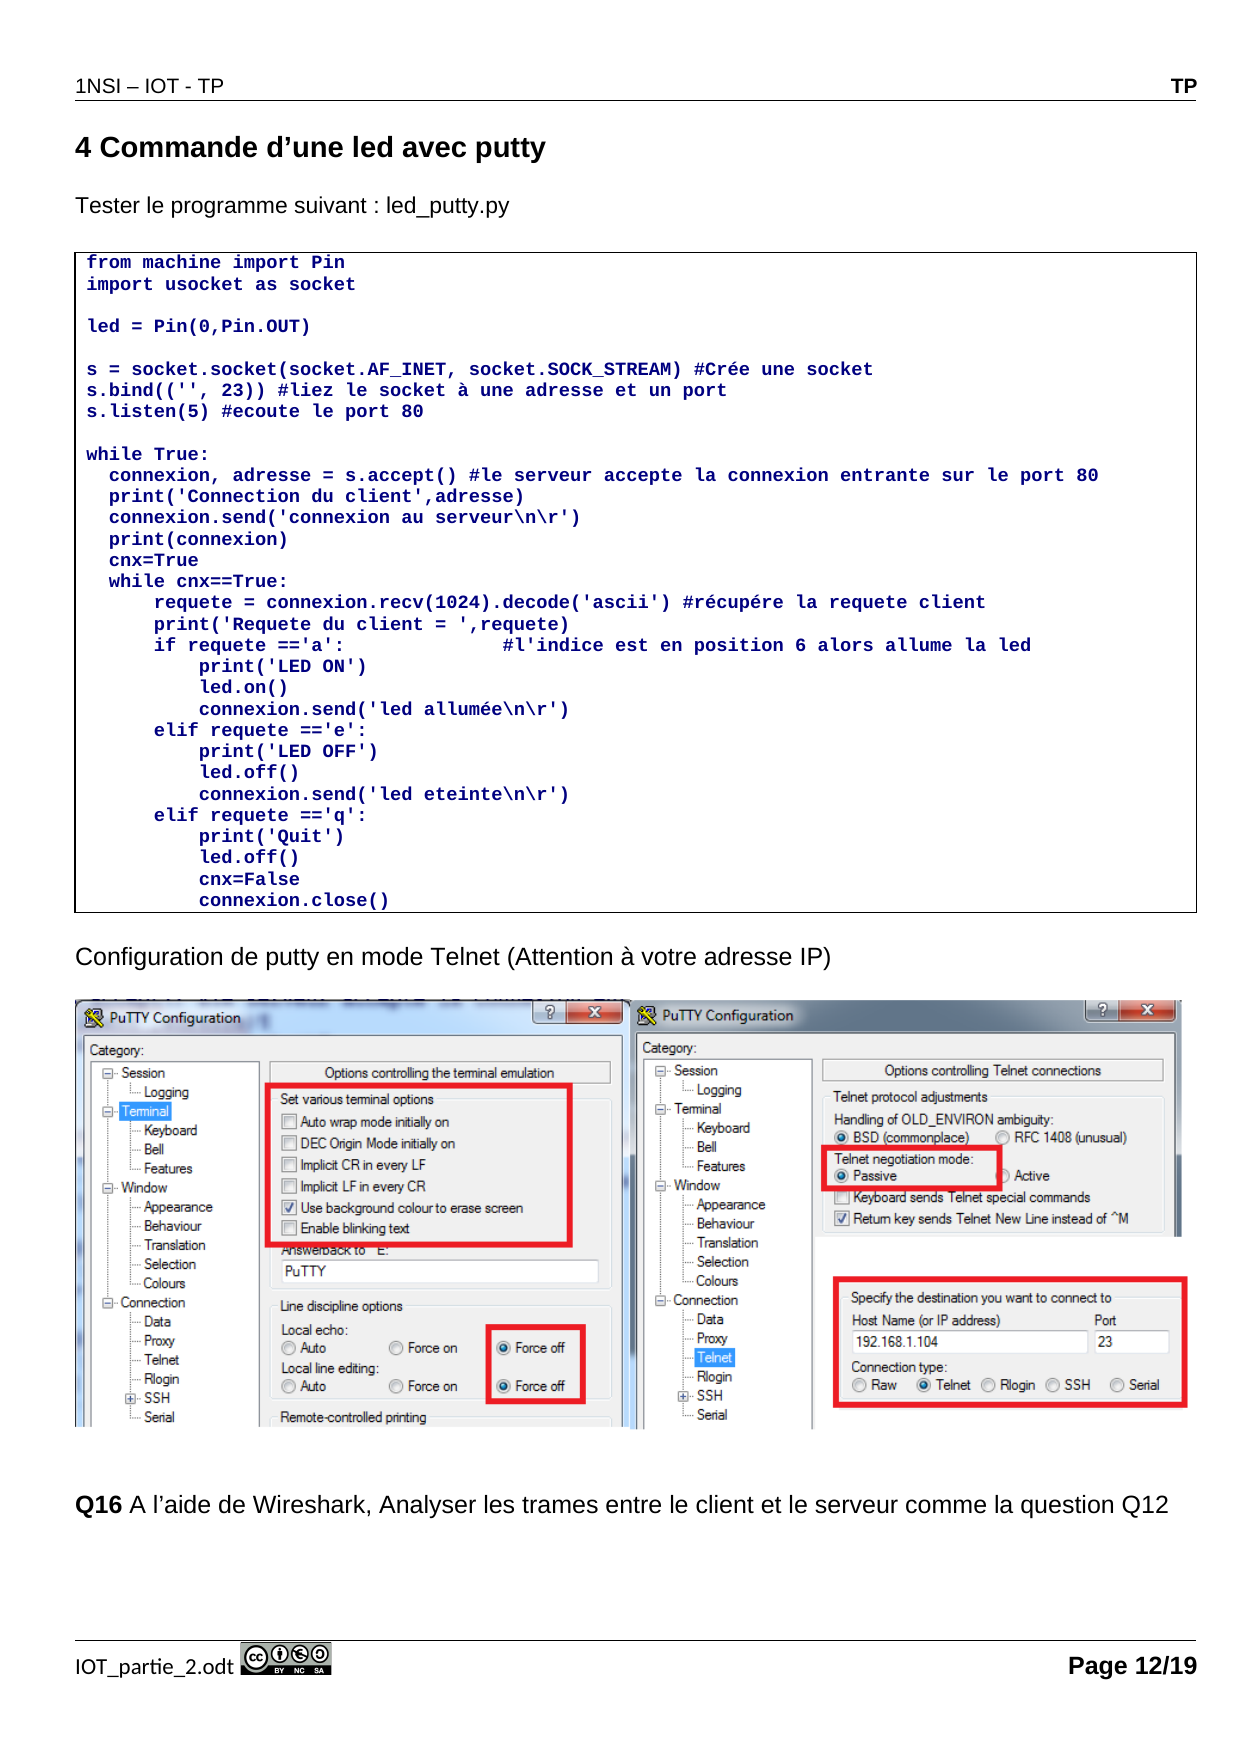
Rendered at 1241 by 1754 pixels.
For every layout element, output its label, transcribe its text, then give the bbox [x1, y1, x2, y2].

text Tester le programme suivant : led_putty.py [75, 192, 1196, 218]
text Q16 A l’aide de Wireshark, Analyser les trames entre le client et le serveur comme la question Q12 [75, 1490, 1196, 1519]
picture [240, 1642, 332, 1675]
text 4 Commande d’une led avec putty [75, 129, 1196, 163]
picture [75, 999, 1196, 1433]
text Configuration de putty en mode Telnet (Attention à votre adresse IP) [75, 942, 1196, 971]
